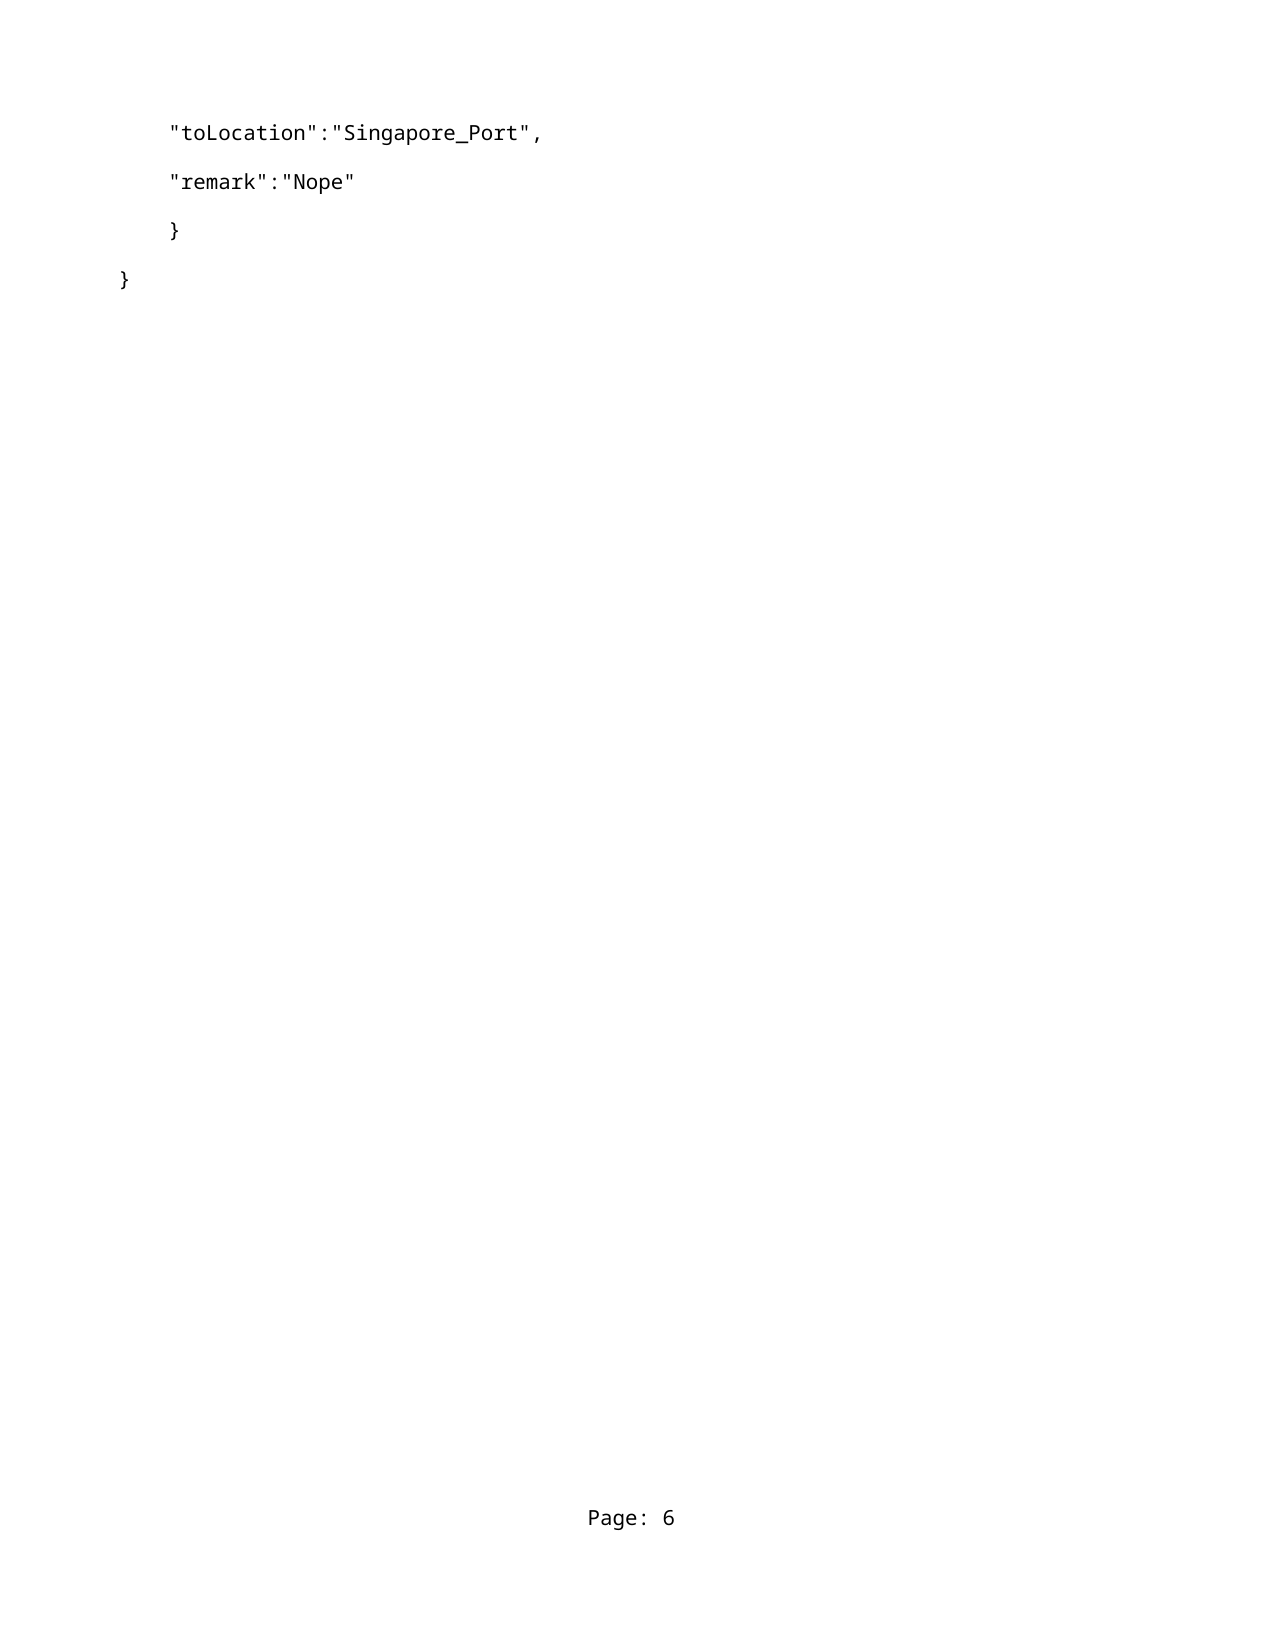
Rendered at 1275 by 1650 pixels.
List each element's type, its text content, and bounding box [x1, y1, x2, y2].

text "remark":"Nope" [118, 167, 1157, 195]
text } [118, 264, 1157, 292]
text "toLocation":"Singapore_Port", [118, 118, 1157, 147]
text } [118, 215, 1157, 244]
